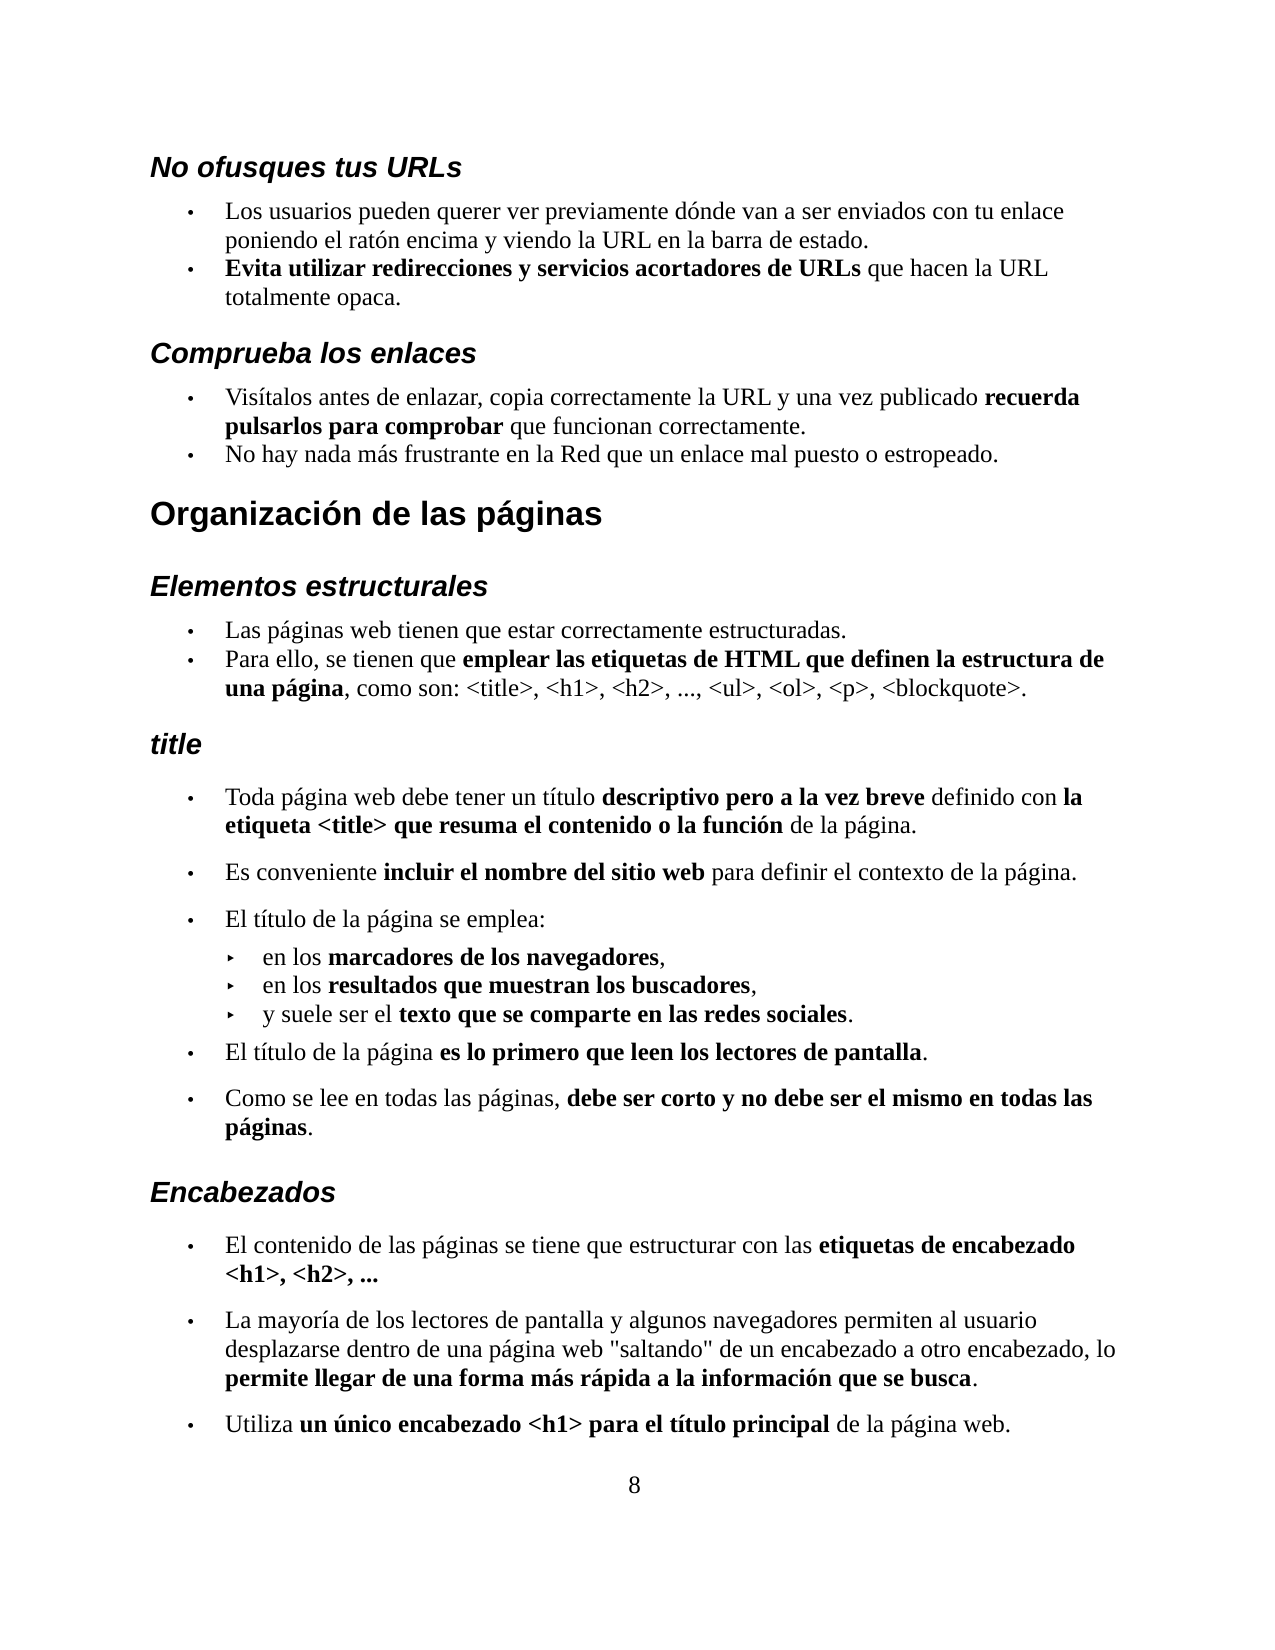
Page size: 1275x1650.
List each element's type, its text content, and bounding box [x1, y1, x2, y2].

list No hay nada más frustrante en la Red que un enlace mal puesto o estropeado. [187, 439, 1125, 468]
list El título de la página es lo primero que leen los lectores de pantalla. [187, 1037, 1125, 1066]
list Es conveniente incluir el nombre del sitio web para definir el contexto de la página. [187, 857, 1125, 886]
list La mayoría de los lectores de pantalla y algunos navegadores permiten al usuario desplazarse dentro de una página web "saltando" de un encabezado a otro encabezado, lo permite llegar de una forma más rápida a la información que se busca. [187, 1305, 1125, 1392]
list Evita utilizar redirecciones y servicios acortadores de URLs que hacen la URL totalmente opaca. [187, 253, 1125, 311]
list El título de la página se emplea: [187, 904, 1125, 933]
subtitle Organización de las páginas [150, 493, 1125, 532]
list y suele ser el texto que se comparte en las redes sociales. [225, 999, 1125, 1028]
list Utiliza un único encabezado <h1> para el título principal de la página web. [187, 1409, 1125, 1438]
list Las páginas web tienen que estar correctamente estructuradas. [187, 616, 1125, 644]
subtitle No ofusques tus URLs [150, 150, 1125, 183]
list en los marcadores de los navegadores, [225, 942, 1125, 970]
list Visítalos antes de enlazar, copia correctamente la URL y una vez publicado recuerda pulsarlos para comprobar que funcionan correctamente. [187, 382, 1125, 439]
list Los usuarios pueden querer ver previamente dónde van a ser enviados con tu enlace poniendo el ratón encima y viendo la URL en la barra de estado. [187, 196, 1125, 253]
subtitle Encabezados [150, 1175, 1125, 1208]
subtitle Comprueba los enlaces [150, 336, 1125, 369]
subtitle Elementos estructurales [150, 569, 1125, 603]
list Para ello, se tienen que emplear las etiquetas de HTML que definen la estructura de una página, como son: <title>, <h1>, <h2>, ..., <ul>, <ol>, <p>, <blockquote>. [187, 644, 1125, 702]
list Toda página web debe tener un título descriptivo pero a la vez breve definido con la etiqueta <title> que resuma el contenido o la función de la página. [187, 782, 1125, 839]
list El contenido de las páginas se tiene que estructurar con las etiquetas de encabezado <h1>, <h2>, ... [187, 1230, 1125, 1287]
list en los resultados que muestran los buscadores, [225, 970, 1125, 999]
list Como se lee en todas las páginas, debe ser corto y no debe ser el mismo en todas las páginas. [187, 1083, 1125, 1141]
subtitle title [150, 727, 1125, 760]
